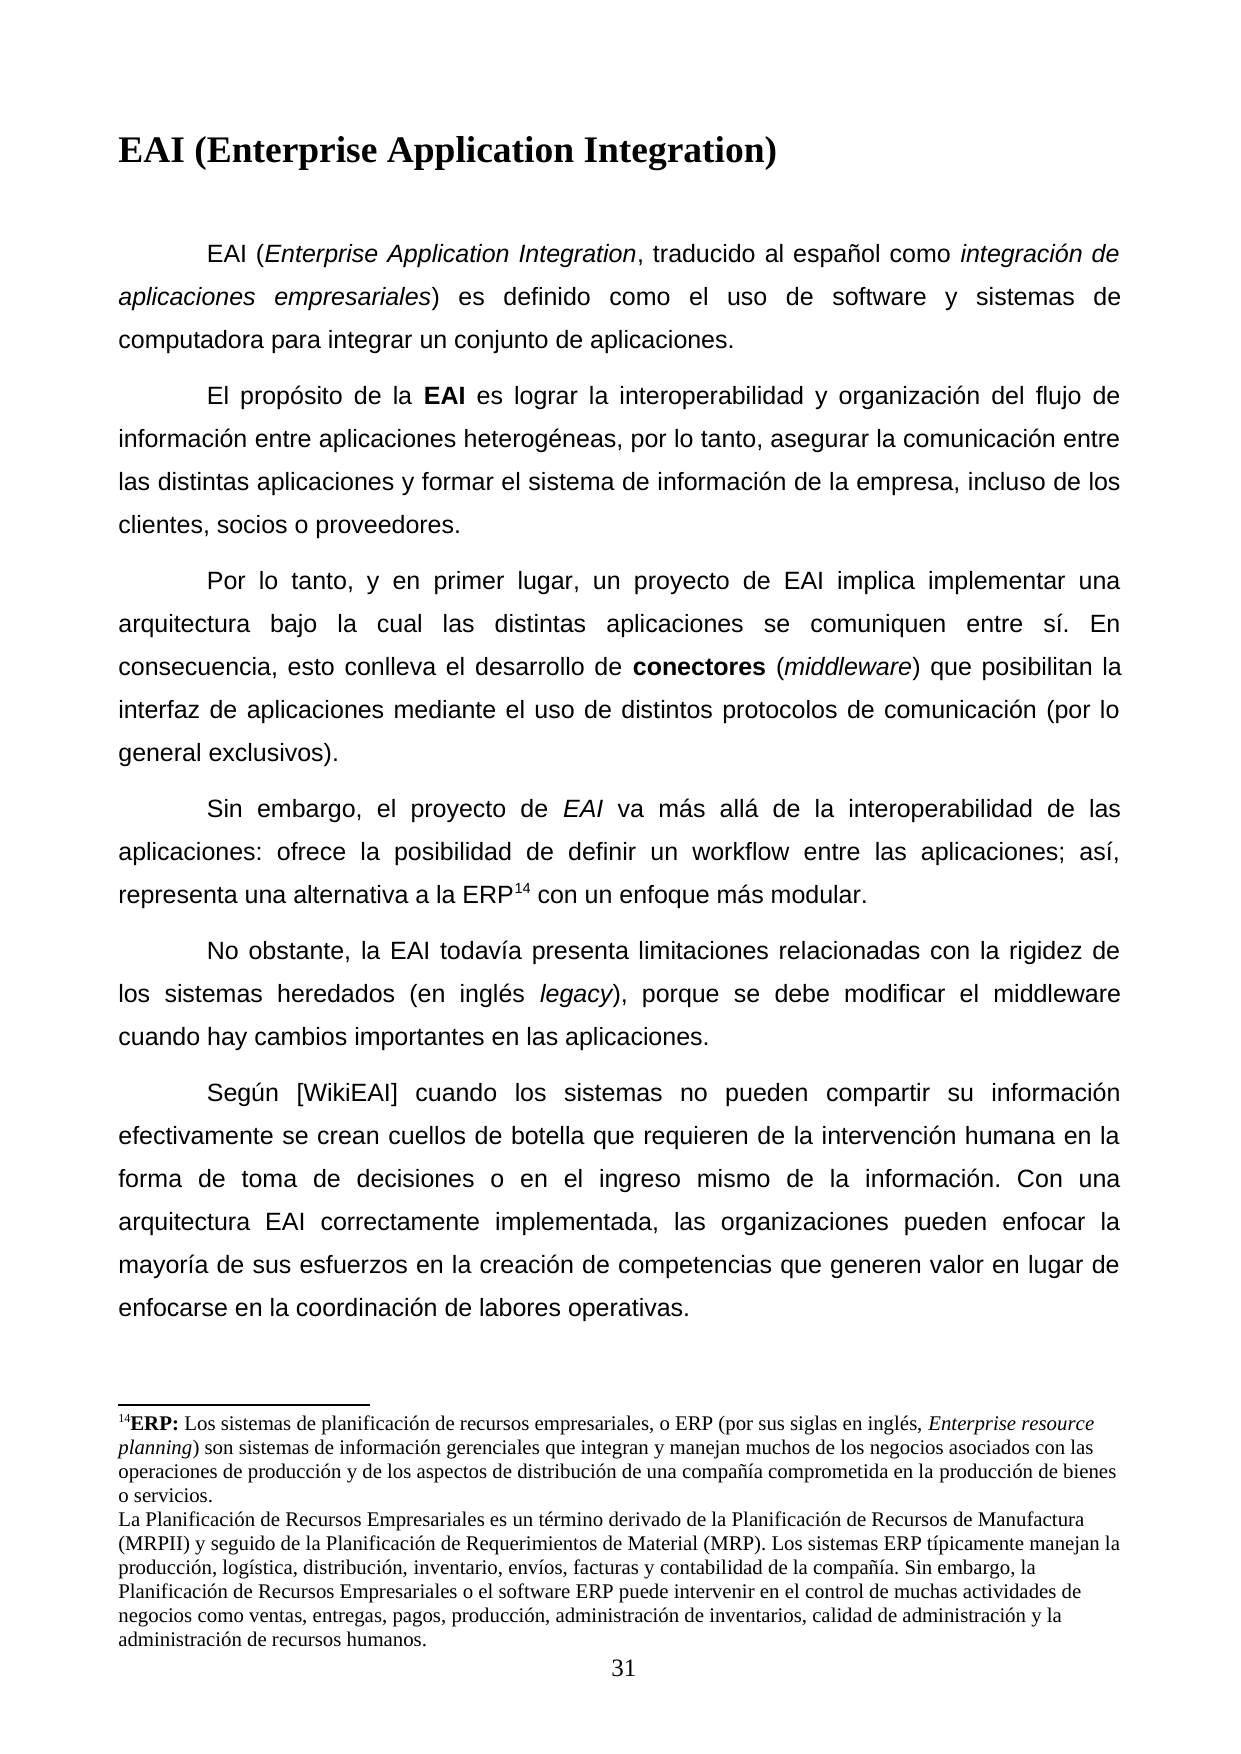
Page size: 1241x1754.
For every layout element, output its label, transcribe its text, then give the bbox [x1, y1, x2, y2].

subtitle EAI (Enterprise Application Integration) [118, 128, 1122, 171]
text Por lo tanto, y en primer lugar, un proyecto de EAI implica implementar una arquitectura bajo la cual las distintas aplicaciones se comuniquen entre sí. En consecuencia, esto conlleva el desarrollo de conectores (middleware) que posibilitan la interfaz de aplicaciones mediante el uso de distintos protocolos de comunicación (por lo general exclusivos). [118, 566, 1122, 767]
text No obstante, la EAI todavía presenta limitaciones relacionadas con la rigidez de los sistemas heredados (en inglés legacy), porque se debe modificar el middleware cuando hay cambios importantes en las aplicaciones. [118, 936, 1122, 1051]
text Sin embargo, el proyecto de EAI va más allá de la interoperabilidad de las aplicaciones: ofrece la posibilidad de definir un workflow entre las aplicaciones; así, representa una alternativa a la ERP con un enfoque más modular. [118, 794, 1122, 909]
text EAI (Enterprise Application Integration, traducido al español como integración de aplicaciones empresariales) es definido como el uso de software y sistemas de computadora para integrar un conjunto de aplicaciones. [118, 239, 1122, 354]
text El propósito de la EAI es lograr la interoperabilidad y organización del flujo de información entre aplicaciones heterogéneas, por lo tanto, asegurar la comunicación entre las distintas aplicaciones y formar el sistema de información de la empresa, incluso de los clientes, socios o proveedores. [118, 381, 1122, 539]
text Según [WikiEAI] cuando los sistemas no pueden compartir su información efectivamente se crean cuellos de botella que requieren de la intervención humana en la forma de toma de decisiones o en el ingreso mismo de la información. Con una arquitectura EAI correctamente implementada, las organizaciones pueden enfocar la mayoría de sus esfuerzos en la creación de competencias que generen valor en lugar de enfocarse en la coordinación de labores operativas. [118, 1078, 1122, 1322]
text La Planificación de Recursos Empresariales es un término derivado de la Planificación de Recursos de Manufactura (MRPII) y seguido de la Planificación de Requerimientos de Material (MRP). Los sistemas ERP típicamente manejan la producción, logística, distribución, inventario, envíos, facturas y contabilidad de la compañía. Sin embargo, la Planificación de Recursos Empresariales o el software ERP puede intervenir en el control de muchas actividades de negocios como ventas, entregas, pagos, producción, administración de inventarios, calidad de administración y la administración de recursos humanos. [118, 1507, 1122, 1651]
text ERP: Los sistemas de planificación de recursos empresariales, o ERP (por sus siglas en inglés, Enterprise resource planning) son sistemas de información gerenciales que integran y manejan muchos de los negocios asociados con las operaciones de producción y de los aspectos de distribución de una compañía comprometida en la producción de bienes o servicios. [118, 1411, 1122, 1507]
